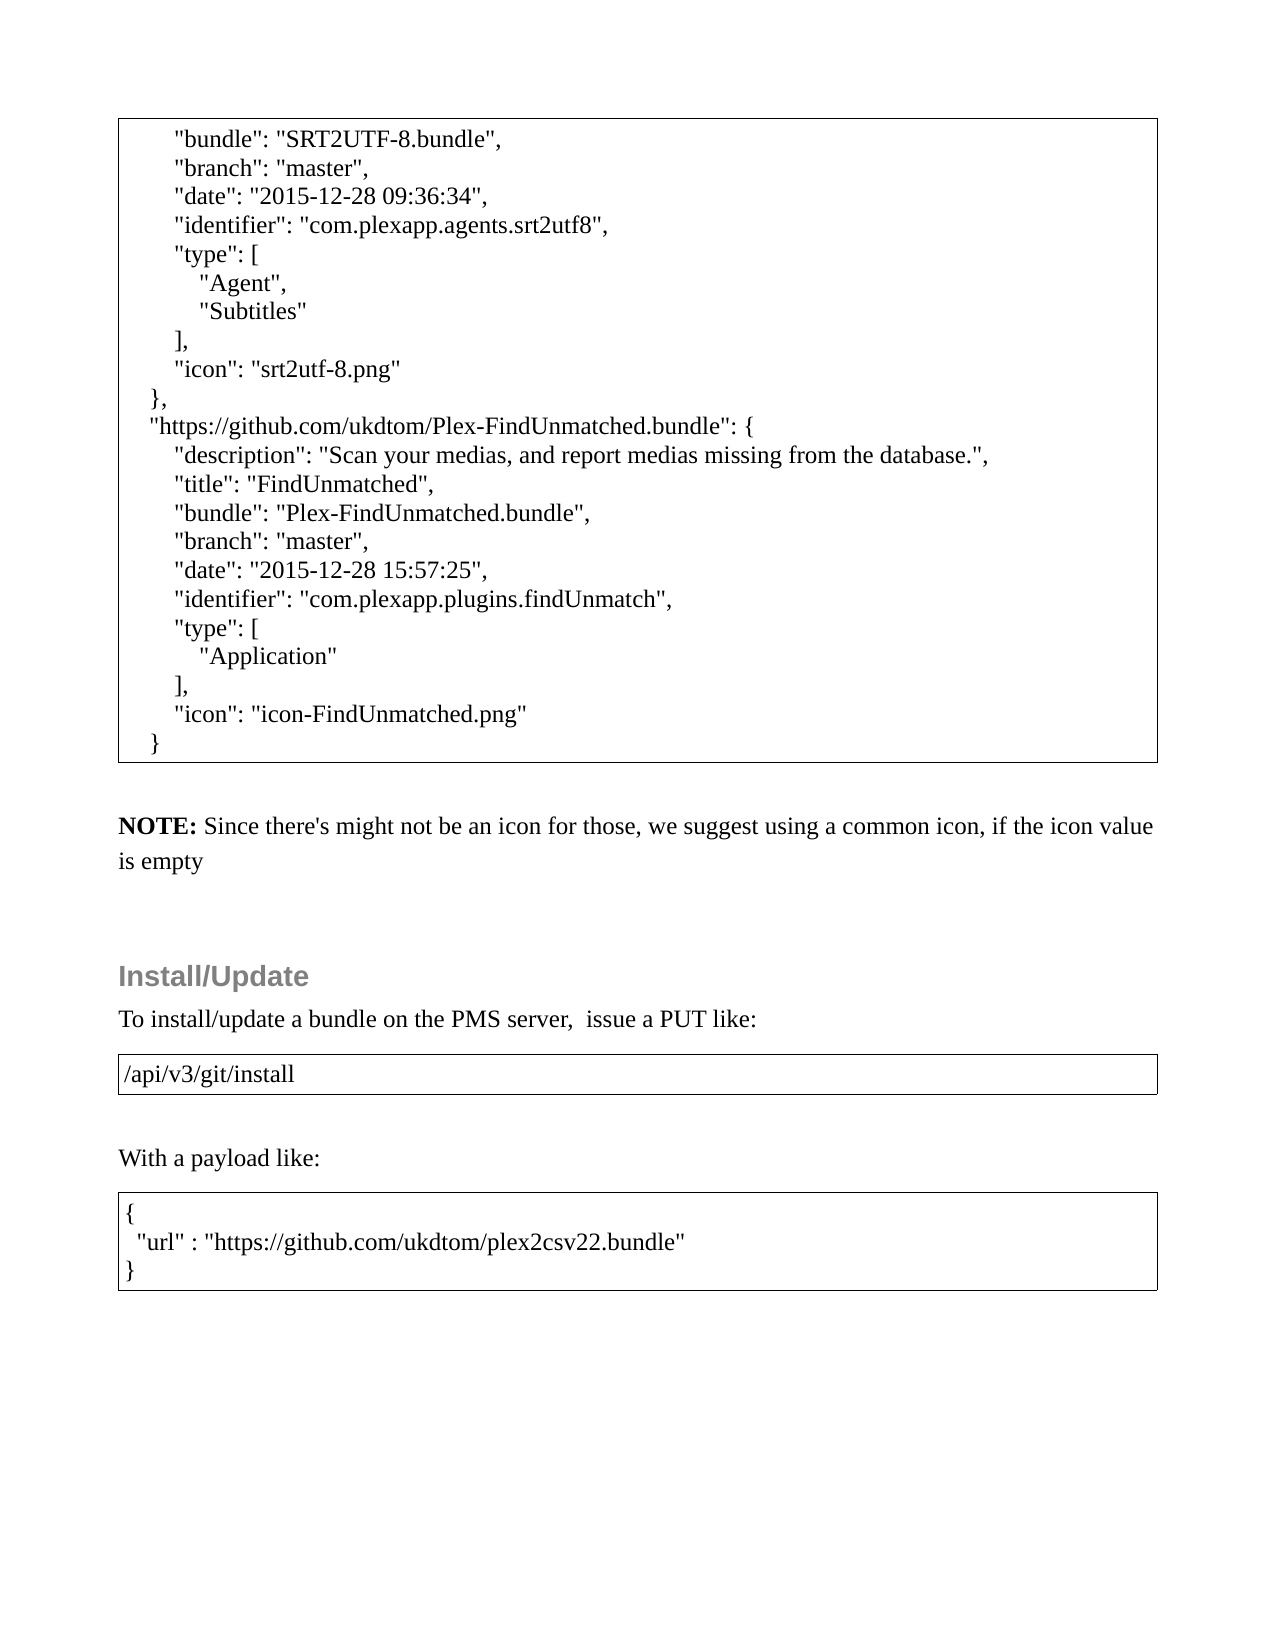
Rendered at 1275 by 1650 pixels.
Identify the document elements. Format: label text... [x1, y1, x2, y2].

text With a payload like: [118, 1143, 1157, 1172]
subtitle Install/Update [118, 958, 1157, 992]
text NOTE: Since there's might not be an icon for those, we suggest using a common icon, if the icon value is empty [118, 811, 1157, 874]
table_header /api/v3/git/install [119, 1055, 1157, 1094]
table_header { "url" : "https://github.com/ukdtom/plex2csv22.bundle" } [119, 1193, 1157, 1290]
table_header "bundle": "SRT2UTF-8.bundle", "branch": "master", "date": "2015-12-28 09:36:34", "identifier": "com.plexapp.agents.srt2utf8", "type": [ "Agent", "Subtitles" ], "icon": "srt2utf-8.png" }, "https://github.com/ukdtom/Plex-FindUnmatched.bundle": { "description": "Scan your medias, and report medias missing from the database.", "title": "FindUnmatched", "bundle": "Plex-FindUnmatched.bundle", "branch": "master", "date": "2015-12-28 15:57:25", "identifier": "com.plexapp.plugins.findUnmatch", "type": [ "Application" ], "icon": "icon-FindUnmatched.png" } [119, 119, 1157, 762]
text To install/update a bundle on the PMS server, issue a PUT like: [118, 1004, 1157, 1033]
